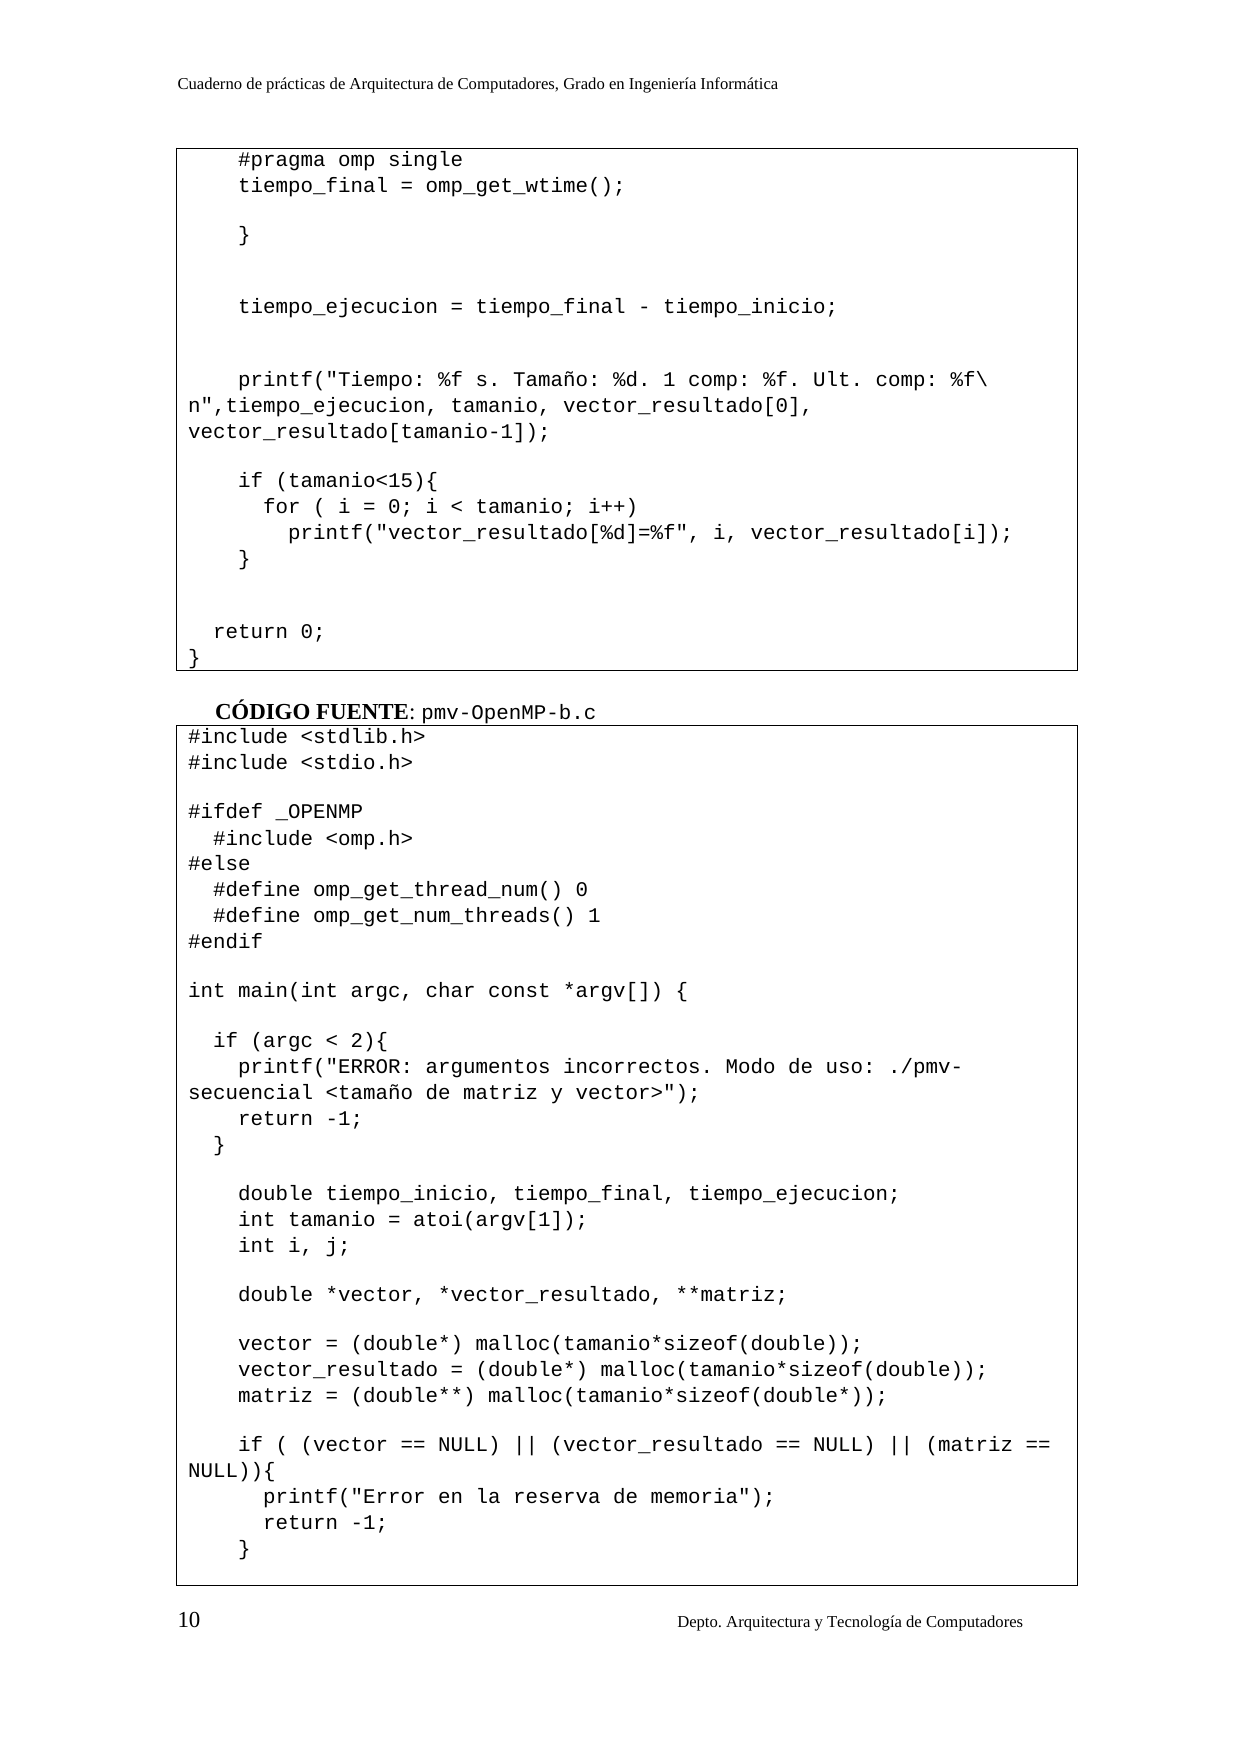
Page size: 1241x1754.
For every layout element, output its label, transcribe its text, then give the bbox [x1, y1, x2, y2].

table_header #pragma omp single tiempo_final = omp_get_wtime(); } tiempo_ejecucion = tiempo_final - tiempo_inicio; printf("Tiempo: %f s. Tamaño: %d. 1 comp: %f. Ult. comp: %f\n",tiempo_ejecucion, tamanio, vector_resultado[0], vector_resultado[tamanio-1]); if (tamanio<15){ for ( i = 0; i < tamanio; i++) printf("vector_resultado[%d]=%f", i, vector_resultado[i]); } return 0; } [177, 149, 1077, 670]
table_header #include <stdlib.h> #include <stdio.h> #ifdef _OPENMP #include <omp.h> #else #define omp_get_thread_num() 0 #define omp_get_num_threads() 1 #endif int main(int argc, char const *argv[]) { if (argc < 2){ printf("ERROR: argumentos incorrectos. Modo de uso: ./pmv-secuencial <tamaño de matriz y vector>"); return -1; } double tiempo_inicio, tiempo_final, tiempo_ejecucion; int tamanio = atoi(argv[1]); int i, j; double *vector, *vector_resultado, **matriz; vector = (double*) malloc(tamanio*sizeof(double)); vector_resultado = (double*) malloc(tamanio*sizeof(double)); matriz = (double**) malloc(tamanio*sizeof(double*)); if ( (vector == NULL) || (vector_resultado == NULL) || (matriz == NULL)){ printf("Error en la reserva de memoria"); return -1; } [177, 726, 1077, 1585]
text CÓDIGO FUENTE: pmv-OpenMP-b.c [215, 698, 1063, 725]
